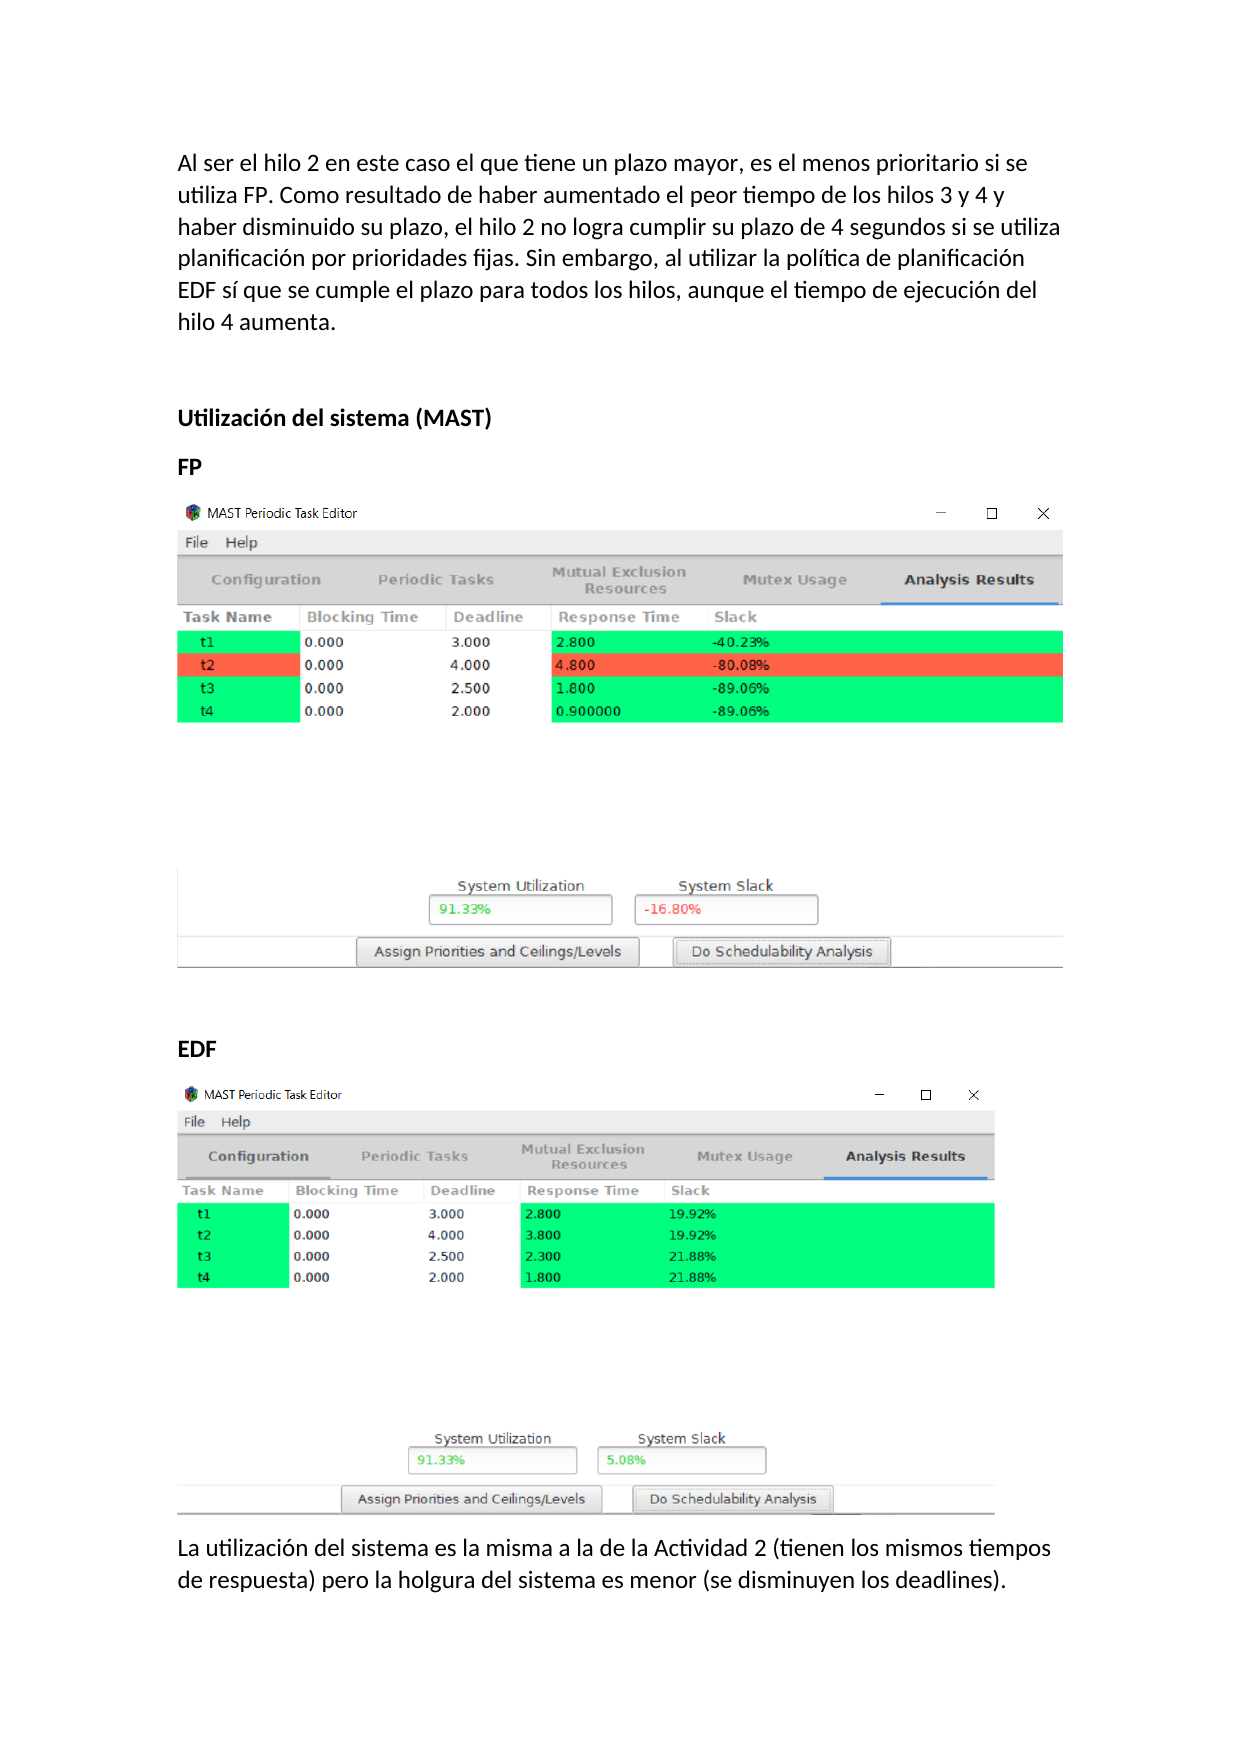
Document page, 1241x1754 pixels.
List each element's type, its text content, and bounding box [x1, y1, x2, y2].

text Al ser el hilo 2 en este caso el que tiene un plazo mayor, es el menos prioritario si se utiliza FP. Como resultado de haber aumentado el peor tiempo de los hilos 3 y 4 y haber disminuido su plazo, el hilo 2 no logra cumplir su plazo de 4 segundos si se utiliza planificación por prioridades fijas. Sin embargo, al utilizar la política de planificación EDF sí que se cumple el plazo para todos los hilos, aunque el tiempo de ejecución del hilo 4 aumenta. [177, 148, 1063, 336]
text FP [177, 451, 1063, 481]
text Utilización del sistema (MAST) [177, 403, 1063, 433]
text La utilización del sistema es la misma a la de la Actividad 2 (tienen los mismos tiempos de respuesta) pero la holgura del sistema es menor (se disminuyen los deadlines). [177, 1532, 1063, 1595]
text EDF [177, 1033, 1063, 1064]
